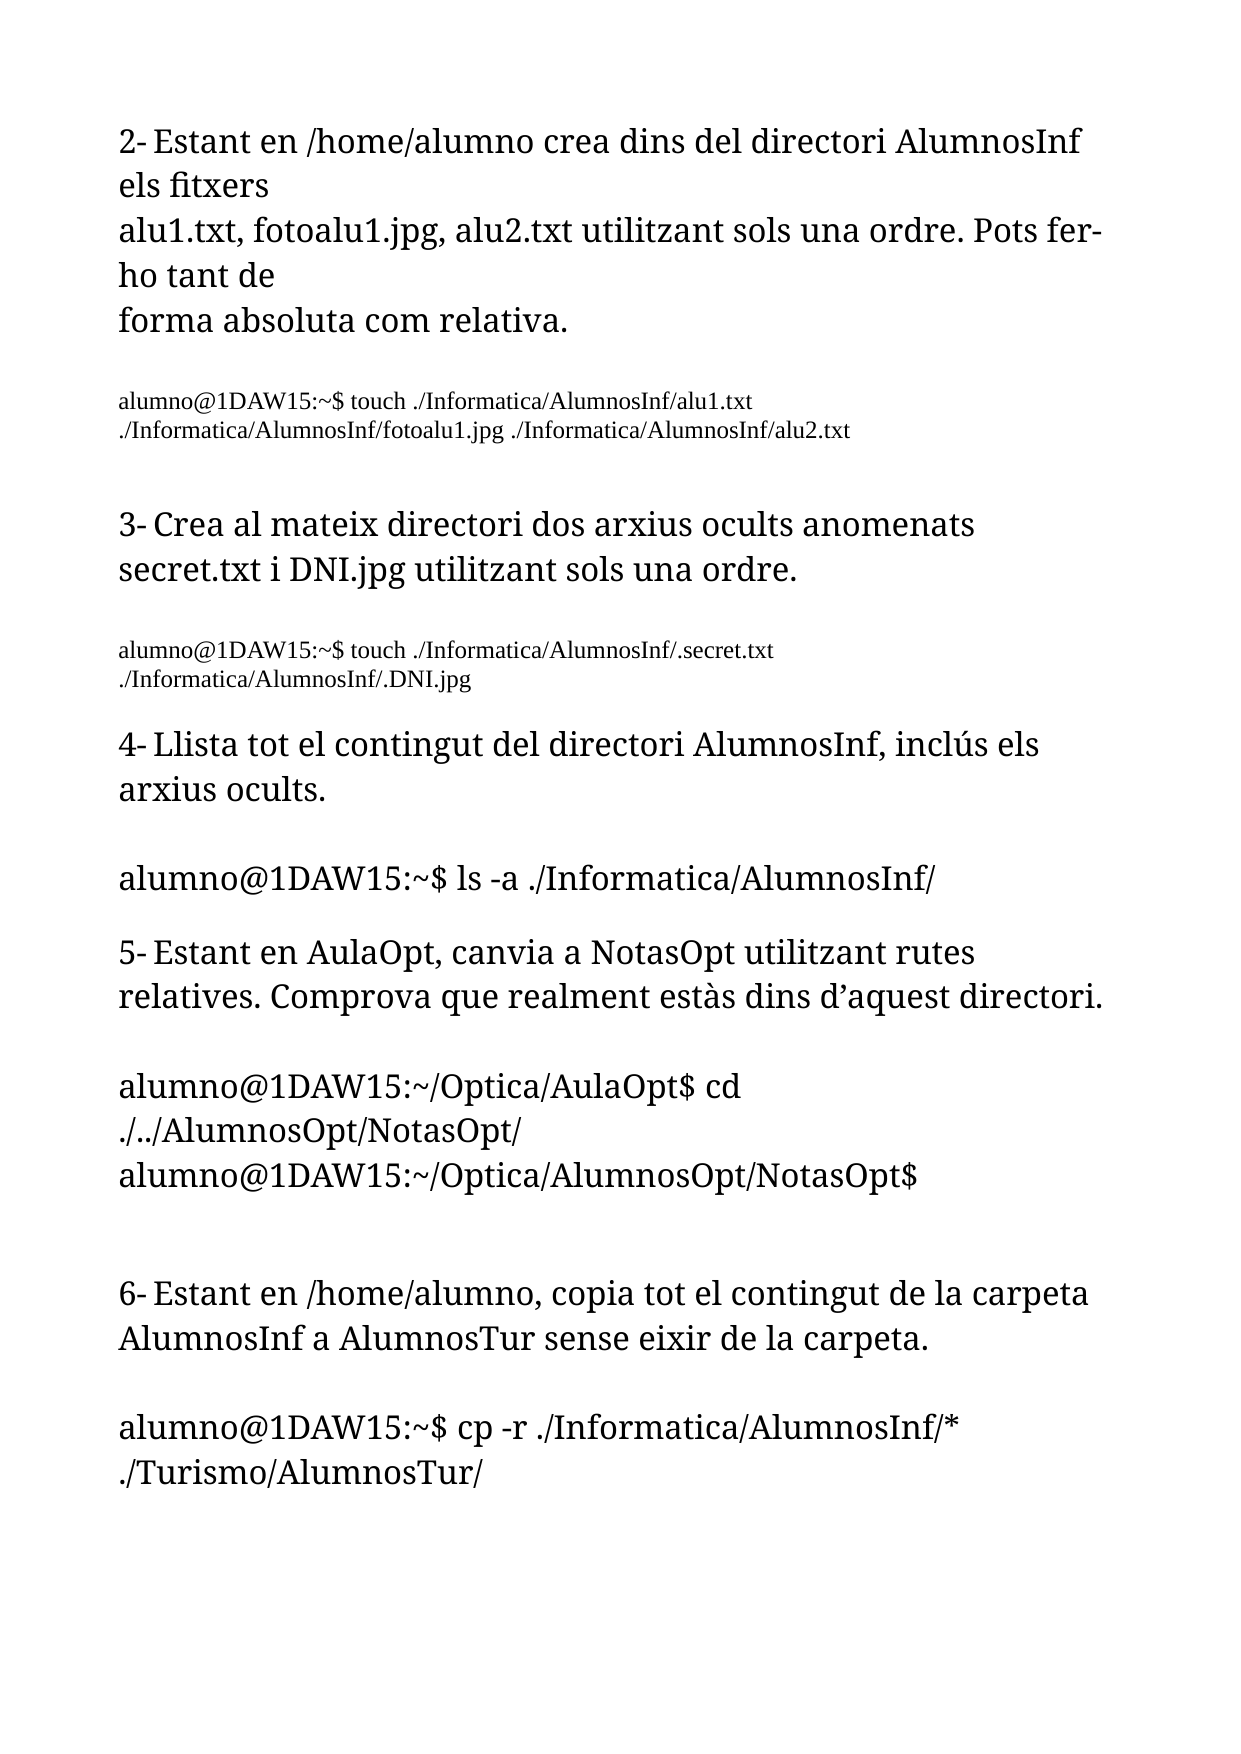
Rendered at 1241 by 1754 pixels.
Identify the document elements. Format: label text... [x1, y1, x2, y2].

text alumno@1DAW15:~/Optica/AlumnosOpt/NotasOpt$ [118, 1152, 1122, 1197]
text alumno@1DAW15:~$ ls -a ./Informatica/AlumnosInf/ [118, 856, 1122, 900]
text 3- Crea al mateix directori dos arxius ocults anomenats secret.txt i DNI.jpg utilitzant sols una ordre. [118, 472, 1122, 591]
text alumno@1DAW15:~$ cp -r ./Informatica/AlumnosInf/* ./Turismo/AlumnosTur/ [118, 1405, 1122, 1494]
text alumno@1DAW15:~/Optica/AulaOpt$ cd ./../AlumnosOpt/NotasOpt/ [118, 1063, 1122, 1152]
text 6- Estant en /home/alumno, copia tot el contingut de la carpeta AlumnosInf a AlumnosTur sense eixir de la carpeta. [118, 1242, 1122, 1360]
text 4- Llista tot el contingut del directori AlumnosInf, inclús els arxius ocults. [118, 693, 1122, 811]
text alumno@1DAW15:~$ touch ./Informatica/AlumnosInf/.secret.txt ./Informatica/AlumnosInf/.DNI.jpg [118, 635, 1122, 693]
text 5- Estant en AulaOpt, canvia a NotasOpt utilitzant rutes relatives. Comprova que realment estàs dins d’aquest directori. [118, 900, 1122, 1018]
text alumno@1DAW15:~$ touch ./Informatica/AlumnosInf/alu1.txt ./Informatica/AlumnosInf/fotoalu1.jpg ./Informatica/AlumnosInf/alu2.txt [118, 386, 1122, 444]
text 2- Estant en /home/alumno crea dins del directori AlumnosInf els fitxers alu1.txt, fotoalu1.jpg, alu2.txt utilitzant sols una ordre. Pots fer-ho tant de forma absoluta com relativa. [118, 118, 1122, 342]
